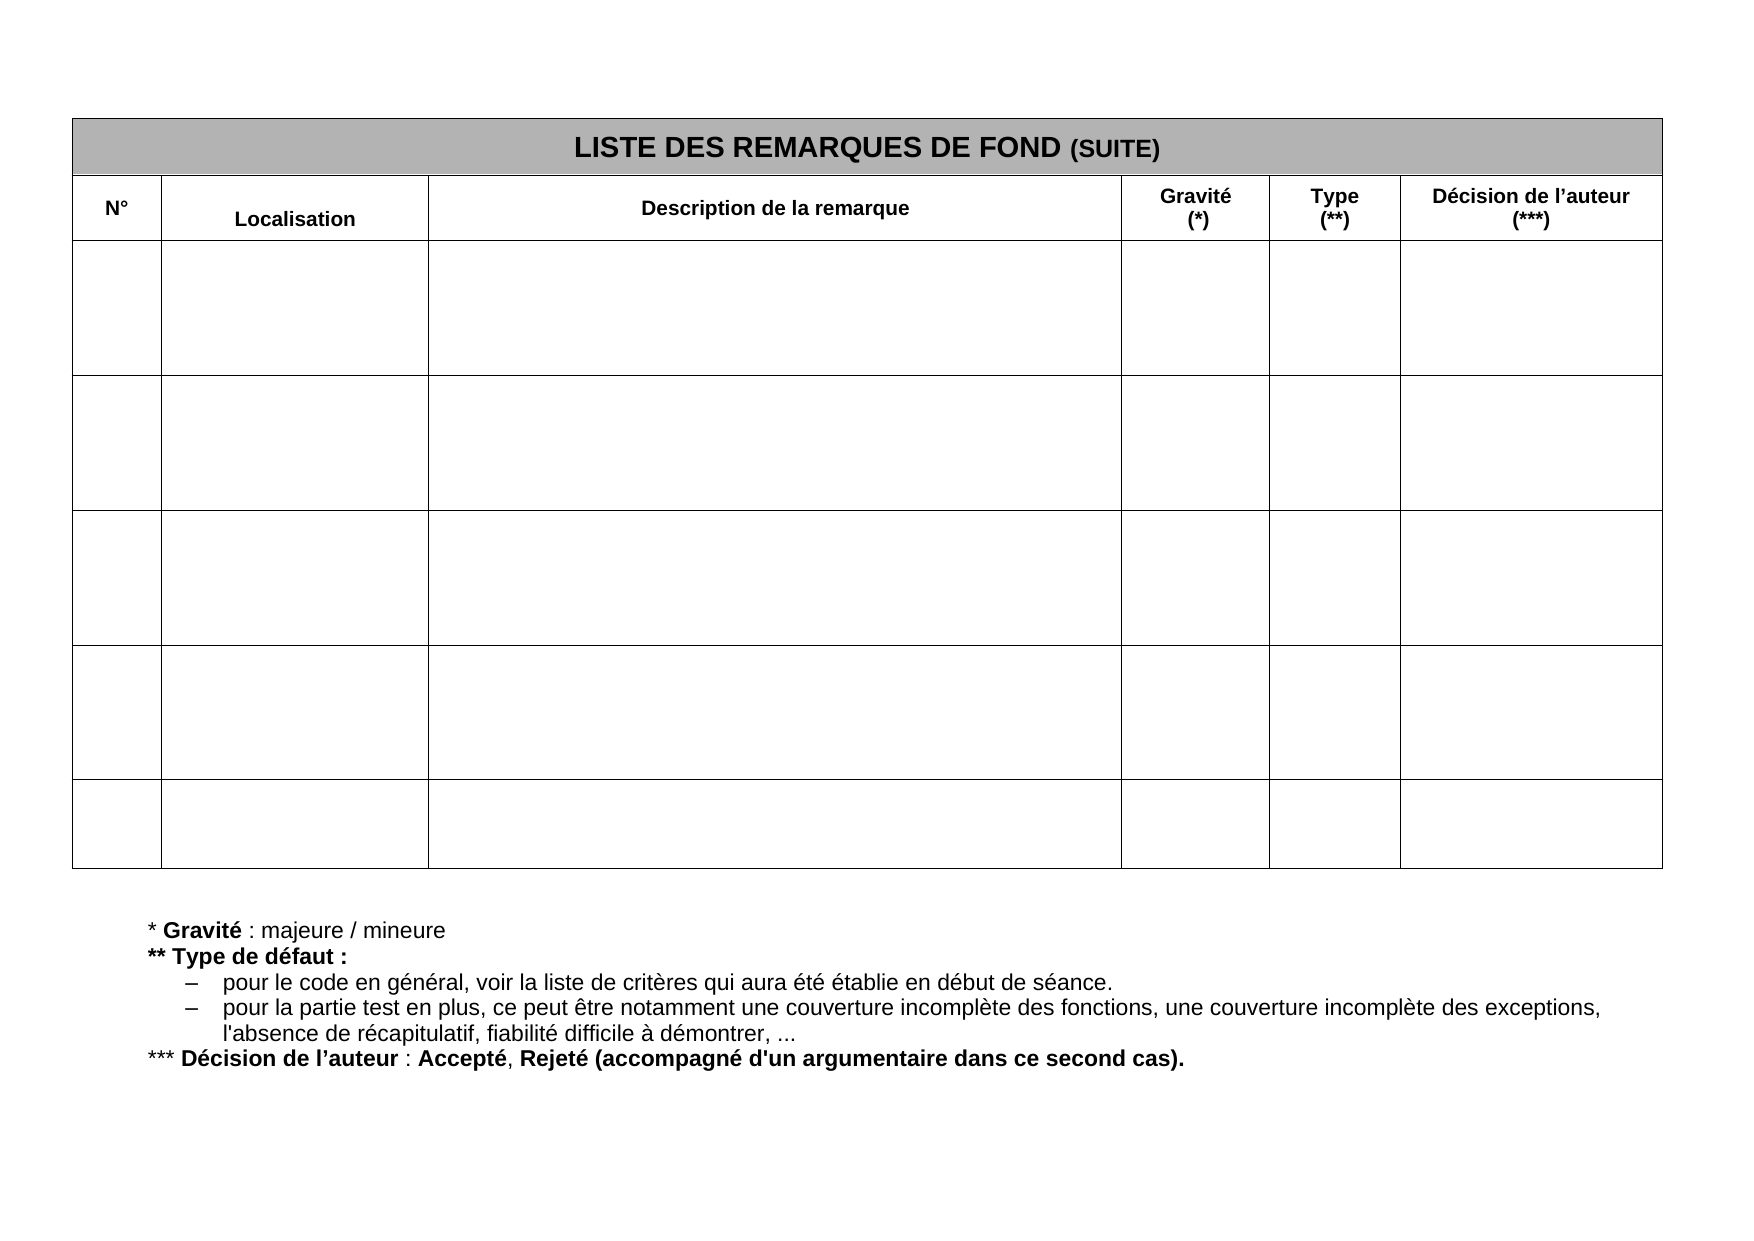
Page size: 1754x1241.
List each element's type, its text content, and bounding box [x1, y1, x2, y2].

text * Gravité : majeure / mineure [148, 918, 1606, 944]
table_cell Décision de l’auteur (***) [1401, 176, 1662, 240]
table_header LISTE DES REMARQUES DE FOND (SUITE) [73, 119, 1662, 174]
table_cell [429, 780, 1121, 868]
text ** Type de défaut : [148, 944, 1606, 969]
table_cell [429, 646, 1121, 779]
table_cell [1401, 241, 1662, 375]
table_cell [73, 511, 161, 644]
table_cell Description de la remarque [429, 176, 1121, 240]
table_cell [1270, 780, 1400, 868]
table_cell [73, 376, 161, 509]
table_cell [162, 241, 428, 375]
table_cell [429, 511, 1121, 644]
table_cell [1270, 376, 1400, 509]
table_cell [162, 376, 428, 509]
table_cell [1401, 376, 1662, 509]
table_cell [1122, 780, 1269, 868]
table_cell [429, 376, 1121, 509]
table_cell [1122, 241, 1269, 375]
table_cell N° [73, 176, 161, 240]
table_cell [73, 646, 161, 779]
table_cell [1270, 646, 1400, 779]
table_cell Gravité (*) [1122, 176, 1269, 240]
table_cell Type (**) [1270, 176, 1400, 240]
table_cell [1270, 241, 1400, 375]
table_cell [73, 780, 161, 868]
table_cell [73, 241, 161, 375]
table_cell [1270, 511, 1400, 644]
list pour le code en général, voir la liste de critères qui aura été établie en début de séance. [185, 969, 1606, 995]
table_cell [1401, 780, 1662, 868]
table_cell [429, 241, 1121, 375]
table_cell [1401, 511, 1662, 644]
table_cell [1122, 511, 1269, 644]
table_cell Localisation [162, 176, 428, 240]
text *** Décision de l’auteur : Accepté, Rejeté (accompagné d'un argumentaire dans ce second cas). [148, 1046, 1606, 1072]
table_cell [1401, 646, 1662, 779]
list pour la partie test en plus, ce peut être notamment une couverture incomplète des fonctions, une couverture incomplète des exceptions, l'absence de récapitulatif, fiabilité difficile à démontrer, ... [185, 995, 1606, 1046]
table_cell [162, 511, 428, 644]
table_cell [162, 780, 428, 868]
table_cell [162, 646, 428, 779]
table_cell [1122, 376, 1269, 509]
table_cell [1122, 646, 1269, 779]
